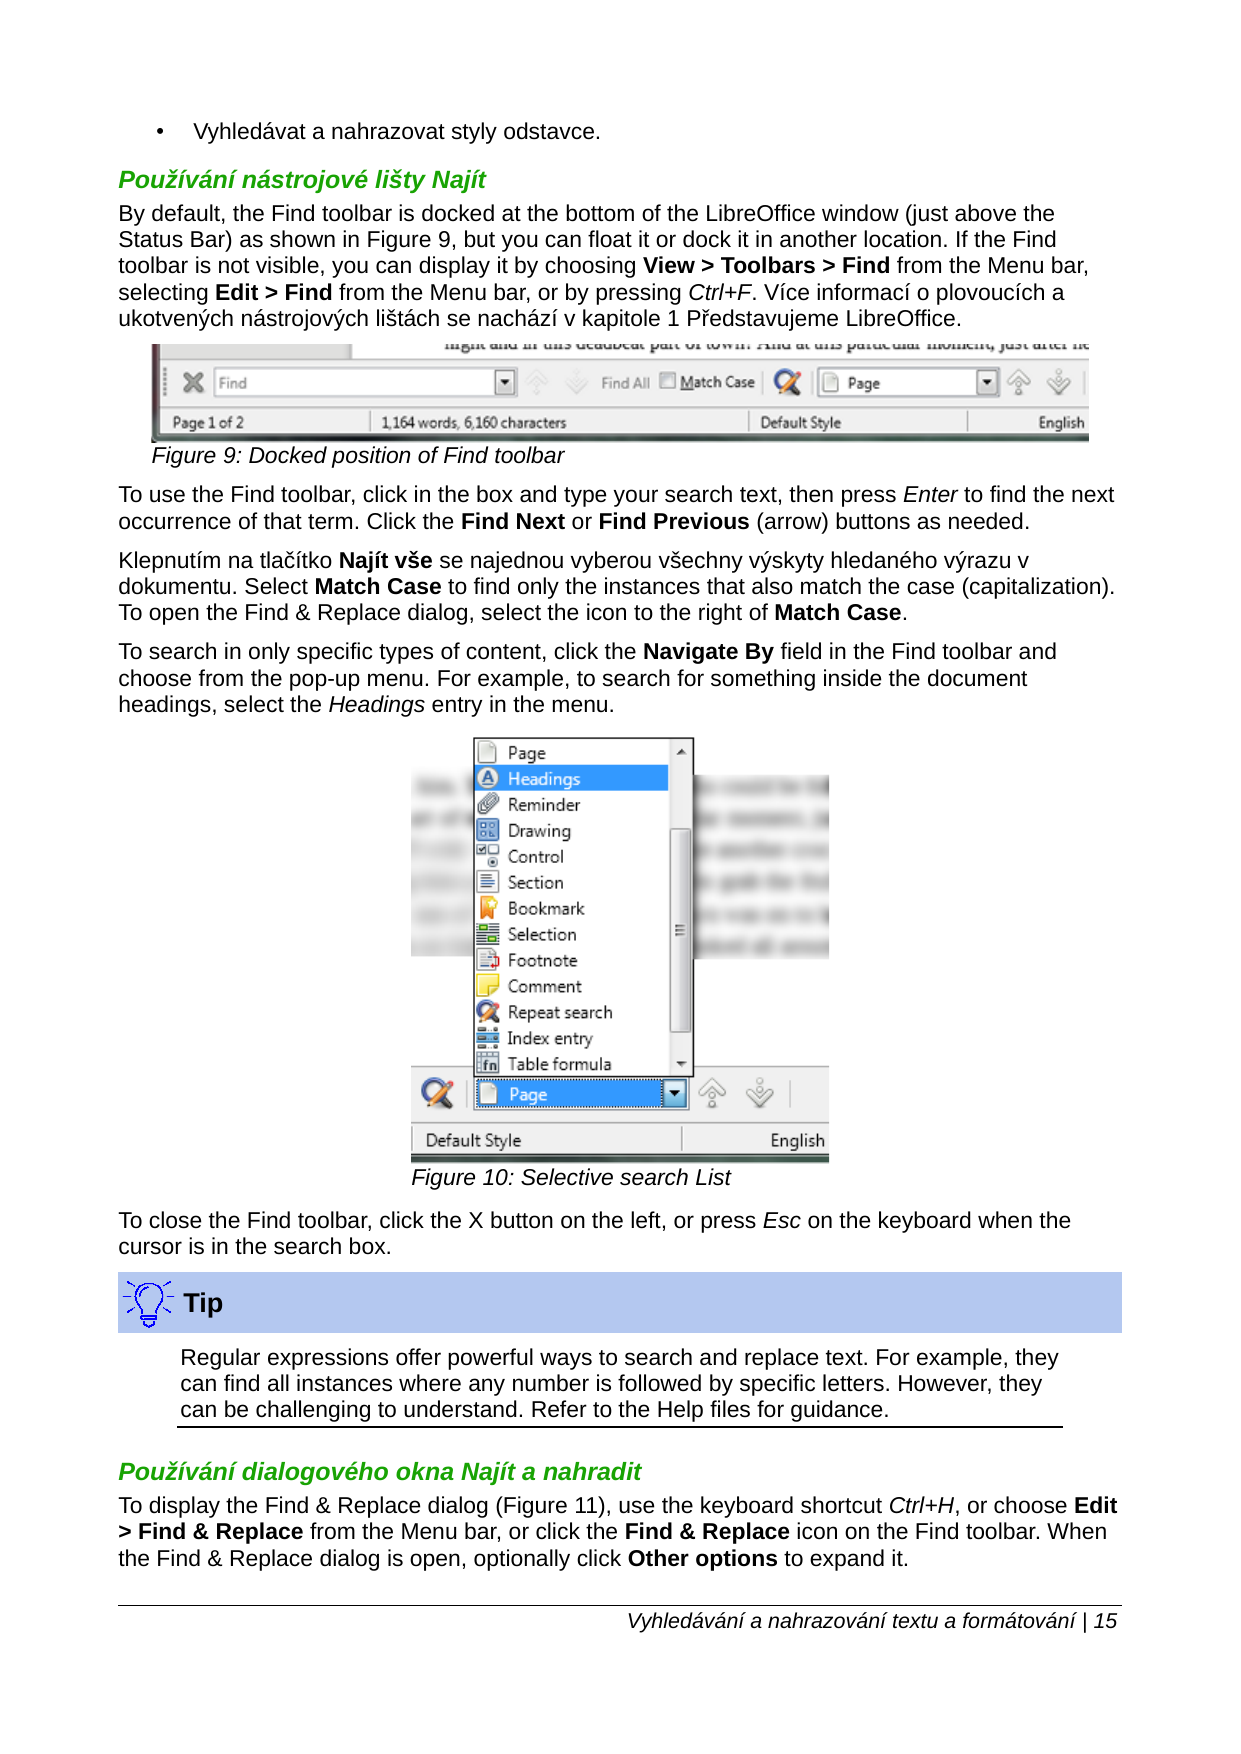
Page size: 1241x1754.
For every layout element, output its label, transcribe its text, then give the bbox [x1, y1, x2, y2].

text To search in only specific types of content, click the Navigate By field in the Find toolbar and choose from the pop-up menu. For example, to search for something inside the document headings, select the Headings entry in the menu. [118, 638, 1122, 717]
text By default, the Find toolbar is docked at the bottom of the LibreOffice window (just above the Status Bar) as shown in Figure 9, but you can float it or dock it in another location. If the Find toolbar is not visible, you can display it by choosing View > Toolbars > Find from the Menu bar, selecting Edit > Find from the Menu bar, or by pressing Ctrl+F. Více informací o plovoucích a ukotvených nástrojových lištách se nachází v kapitole 1 Představujeme LibreOffice. [118, 200, 1122, 332]
text To display the Find & Replace dialog (Figure 11), use the keyboard shortcut Ctrl+H, or choose Edit > Find & Replace from the Menu bar, or click the Find & Replace icon on the Find toolbar. When the Find & Replace dialog is open, optionally click Other options to expand it. [118, 1492, 1122, 1571]
picture [119, 1273, 179, 1332]
text Figure 9: Docked position of Find toolbar [151, 443, 1089, 469]
picture [411, 729, 830, 1164]
text Figure 10: Selective search List [411, 1164, 829, 1190]
text Klepnutím na tlačítko Najít vše se najednou vyberou všechny výskyty hledaného výrazu v dokumentu. Select Match Case to find only the instances that also match the case (capitalization). To open the Find & Replace dialog, select the icon to the right of Match Case. [118, 547, 1122, 626]
subtitle Tip [118, 1272, 1122, 1333]
list Vyhledávat a nahrazovat styly odstavce. [156, 118, 1122, 144]
subtitle Používání nástrojové lišty Najít [118, 165, 1122, 194]
text Regular expressions offer powerful ways to search and replace text. For example, they can find all instances where any number is followed by specific letters. However, they can be challenging to understand. Refer to the Help files for guidance. [177, 1341, 1063, 1426]
subtitle Používání dialogového okna Najít a nahradit [118, 1457, 1122, 1486]
picture [151, 344, 1089, 443]
text To use the Find toolbar, click in the box and type your search text, then press Enter to find the next occurrence of that term. Click the Find Next or Find Previous (arrow) buttons as needed. [118, 481, 1122, 534]
text To close the Find toolbar, click the X button on the left, or press Esc on the keyboard when the cursor is in the search box. [118, 1207, 1122, 1259]
